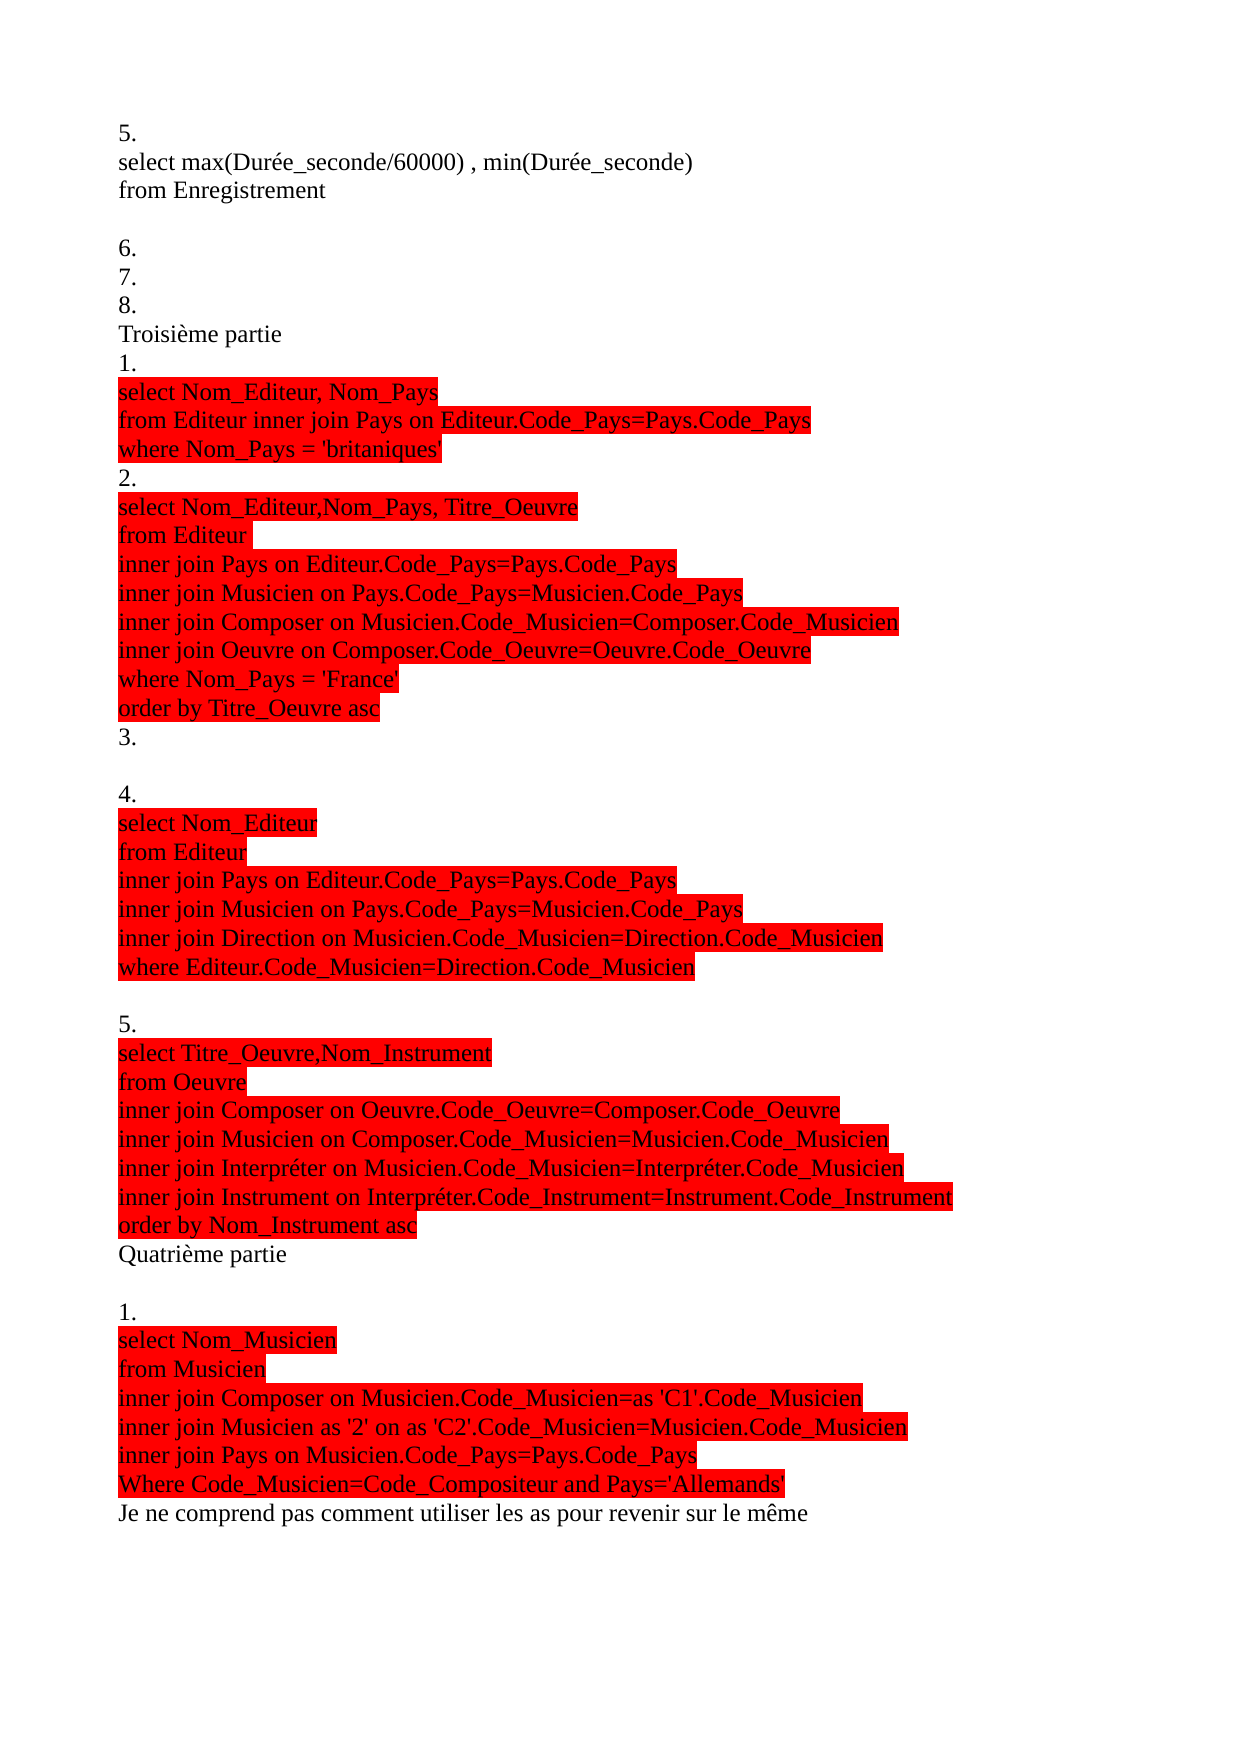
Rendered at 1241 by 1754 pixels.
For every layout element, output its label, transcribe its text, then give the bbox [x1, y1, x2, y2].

text from Musicien [118, 1354, 1122, 1383]
text select Nom_Editeur [118, 808, 1122, 837]
text Je ne comprend pas comment utiliser les as pour revenir sur le même [118, 1498, 1122, 1527]
text inner join Direction on Musicien.Code_Musicien=Direction.Code_Musicien [118, 923, 1122, 952]
text where Nom_Pays = 'britaniques' 2. [118, 434, 1122, 492]
text 5. [118, 118, 1122, 147]
text from Oeuvre [118, 1067, 1122, 1096]
text inner join Musicien as '2' on as 'C2'.Code_Musicien=Musicien.Code_Musicien [118, 1412, 1122, 1441]
text 7. [118, 262, 1122, 291]
text select Nom_Editeur,Nom_Pays, Titre_Oeuvre [118, 492, 1122, 521]
text Troisième partie [118, 319, 1122, 348]
text inner join Musicien on Pays.Code_Pays=Musicien.Code_Pays [118, 894, 1122, 923]
text Quatrième partie [118, 1239, 1122, 1268]
text inner join Musicien on Pays.Code_Pays=Musicien.Code_Pays [118, 578, 1122, 607]
text from Editeur inner join Pays on Editeur.Code_Pays=Pays.Code_Pays [118, 406, 1122, 434]
text Where Code_Musicien=Code_Compositeur and Pays='Allemands' [118, 1469, 1122, 1498]
text select Nom_Musicien [118, 1326, 1122, 1354]
text inner join Pays on Musicien.Code_Pays=Pays.Code_Pays [118, 1441, 1122, 1469]
text 6. [118, 233, 1122, 262]
text inner join Composer on Oeuvre.Code_Oeuvre=Composer.Code_Oeuvre [118, 1096, 1122, 1124]
text inner join Interpréter on Musicien.Code_Musicien=Interpréter.Code_Musicien [118, 1153, 1122, 1182]
text 1. [118, 1297, 1122, 1326]
text from Editeur [118, 521, 1122, 549]
text select Nom_Editeur, Nom_Pays [118, 377, 1122, 406]
text inner join Composer on Musicien.Code_Musicien=as 'C1'.Code_Musicien [118, 1383, 1122, 1412]
text order by Titre_Oeuvre asc 3. [118, 693, 1122, 751]
text from Enregistrement [118, 176, 1122, 204]
text from Editeur [118, 837, 1122, 866]
text where Editeur.Code_Musicien=Direction.Code_Musicien [118, 952, 1122, 981]
text inner join Instrument on Interpréter.Code_Instrument=Instrument.Code_Instrument [118, 1182, 1122, 1211]
text 1. [118, 348, 1122, 377]
text inner join Pays on Editeur.Code_Pays=Pays.Code_Pays [118, 866, 1122, 894]
text 4. [118, 751, 1122, 808]
text 8. [118, 291, 1122, 319]
text inner join Pays on Editeur.Code_Pays=Pays.Code_Pays [118, 549, 1122, 578]
text 5. [118, 981, 1122, 1038]
text inner join Oeuvre on Composer.Code_Oeuvre=Oeuvre.Code_Oeuvre [118, 636, 1122, 664]
text where Nom_Pays = 'France' [118, 664, 1122, 693]
text inner join Musicien on Composer.Code_Musicien=Musicien.Code_Musicien [118, 1124, 1122, 1153]
text inner join Composer on Musicien.Code_Musicien=Composer.Code_Musicien [118, 607, 1122, 636]
text select max(Durée_seconde/60000) , min(Durée_seconde) [118, 147, 1122, 176]
text select Titre_Oeuvre,Nom_Instrument [118, 1038, 1122, 1067]
text order by Nom_Instrument asc [118, 1211, 1122, 1239]
